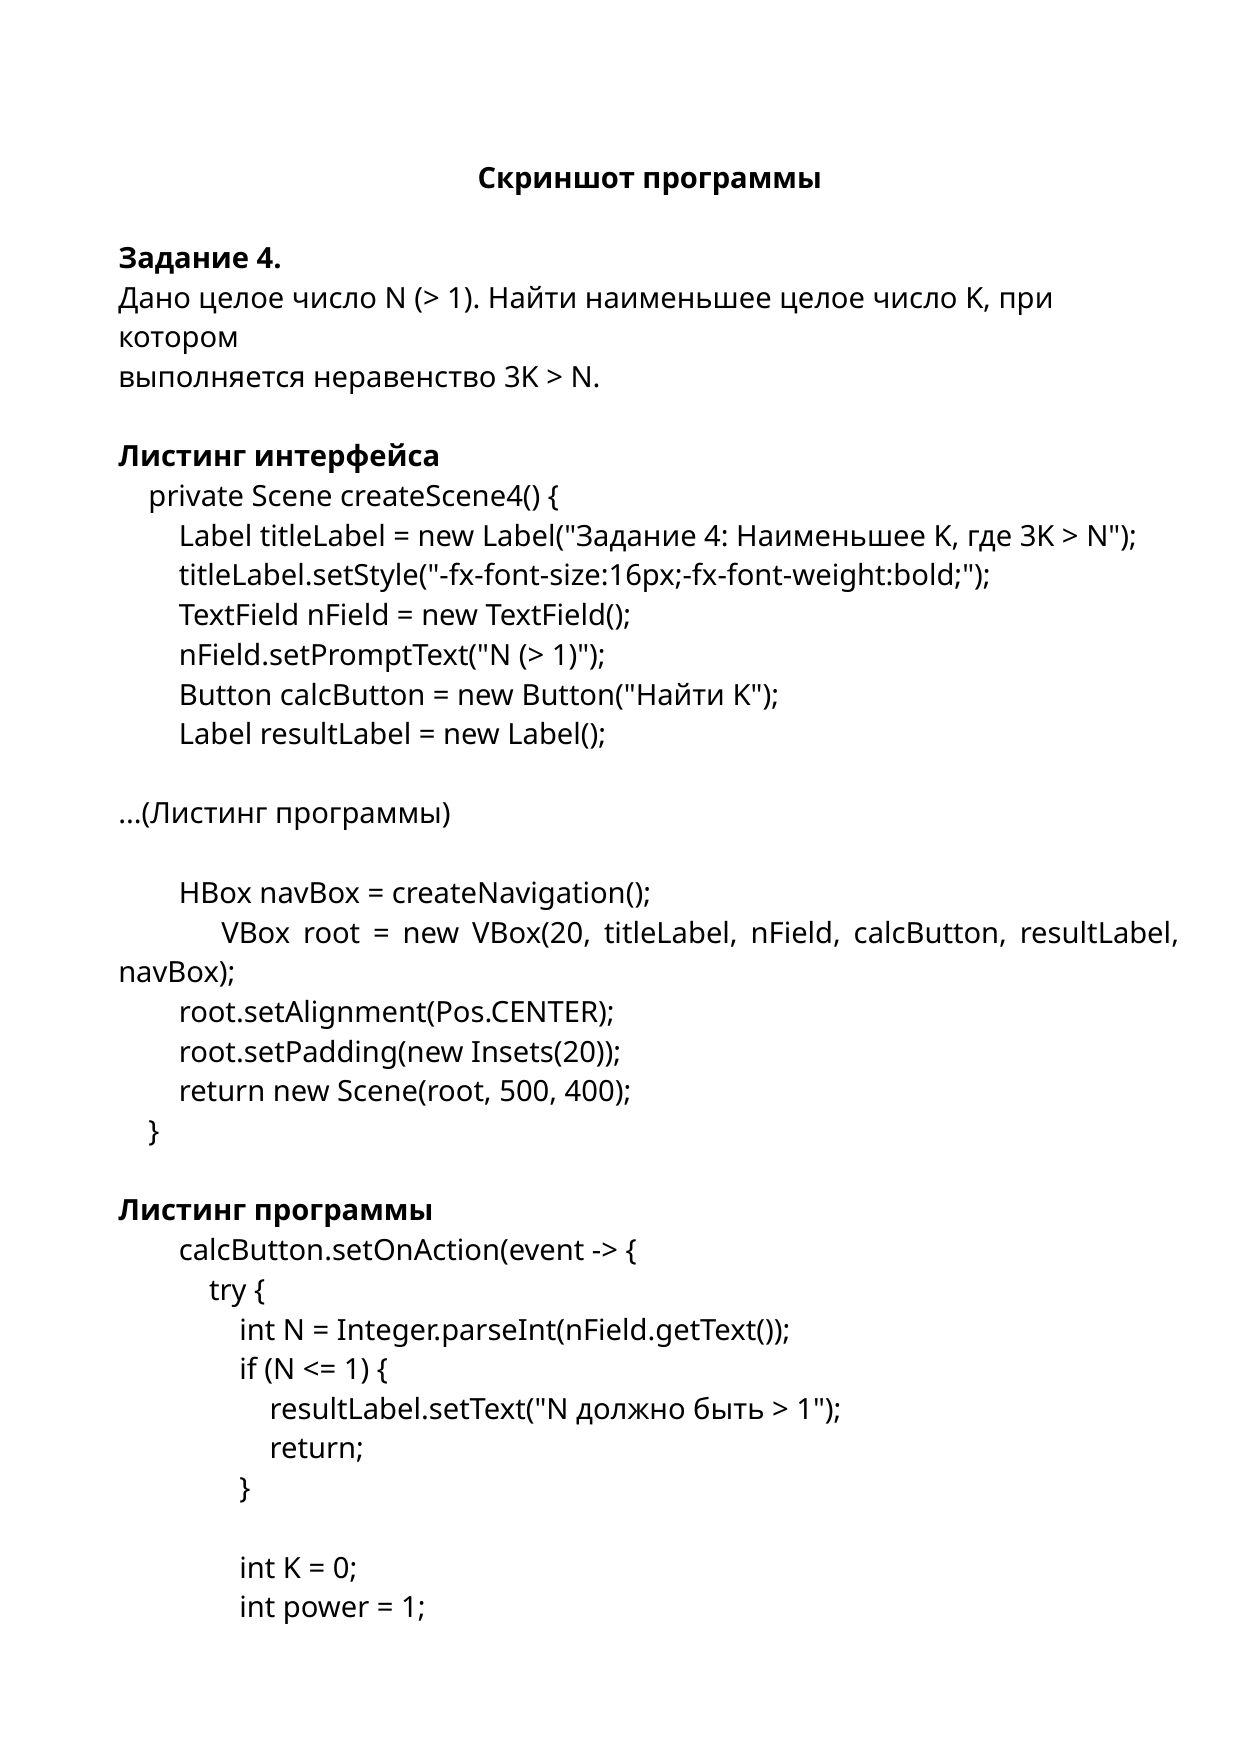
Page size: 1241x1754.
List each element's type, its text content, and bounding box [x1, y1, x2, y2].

text Label titleLabel = new Label("Задание 4: Наименьшее K, где 3K > N"); [118, 515, 1181, 555]
text } [118, 1110, 1181, 1150]
text return new Scene(root, 500, 400); [118, 1071, 1181, 1110]
text VBox root = new VBox(20, titleLabel, nField, calcButton, resultLabel, navBox); [118, 912, 1181, 991]
text root.setAlignment(Pos.CENTER); [118, 991, 1181, 1031]
text выполняется неравенство 3K > N. [118, 356, 1181, 396]
text Задание 4. [118, 237, 1181, 277]
text Скриншот программы [118, 158, 1181, 197]
text TextField nField = new TextField(); [118, 594, 1181, 634]
text resultLabel.setText("N должно быть > 1"); [118, 1388, 1181, 1428]
text calcButton.setOnAction(event -> { [118, 1229, 1181, 1269]
text nField.setPromptText("N (> 1)"); [118, 634, 1181, 674]
text ...(Листинг программы) [118, 793, 1181, 832]
text if (N <= 1) { [118, 1348, 1181, 1388]
text return; [118, 1428, 1181, 1467]
text int K = 0; [118, 1547, 1181, 1587]
text int N = Integer.parseInt(nField.getText()); [118, 1309, 1181, 1348]
text private Scene createScene4() { [118, 475, 1181, 515]
text HBox navBox = createNavigation(); [118, 872, 1181, 912]
text int power = 1; [118, 1587, 1181, 1626]
text Дано целое число N (> 1). Найти наименьшее целое число K, при котором [118, 277, 1181, 356]
text Листинг программы [118, 1190, 1181, 1229]
text try { [118, 1269, 1181, 1309]
text Button calcButton = new Button("Найти K"); [118, 674, 1181, 713]
text Label resultLabel = new Label(); [118, 713, 1181, 753]
text Листинг интерфейса [118, 436, 1181, 475]
text root.setPadding(new Insets(20)); [118, 1031, 1181, 1071]
text } [118, 1467, 1181, 1507]
text titleLabel.setStyle("-fx-font-size:16px;-fx-font-weight:bold;"); [118, 555, 1181, 594]
